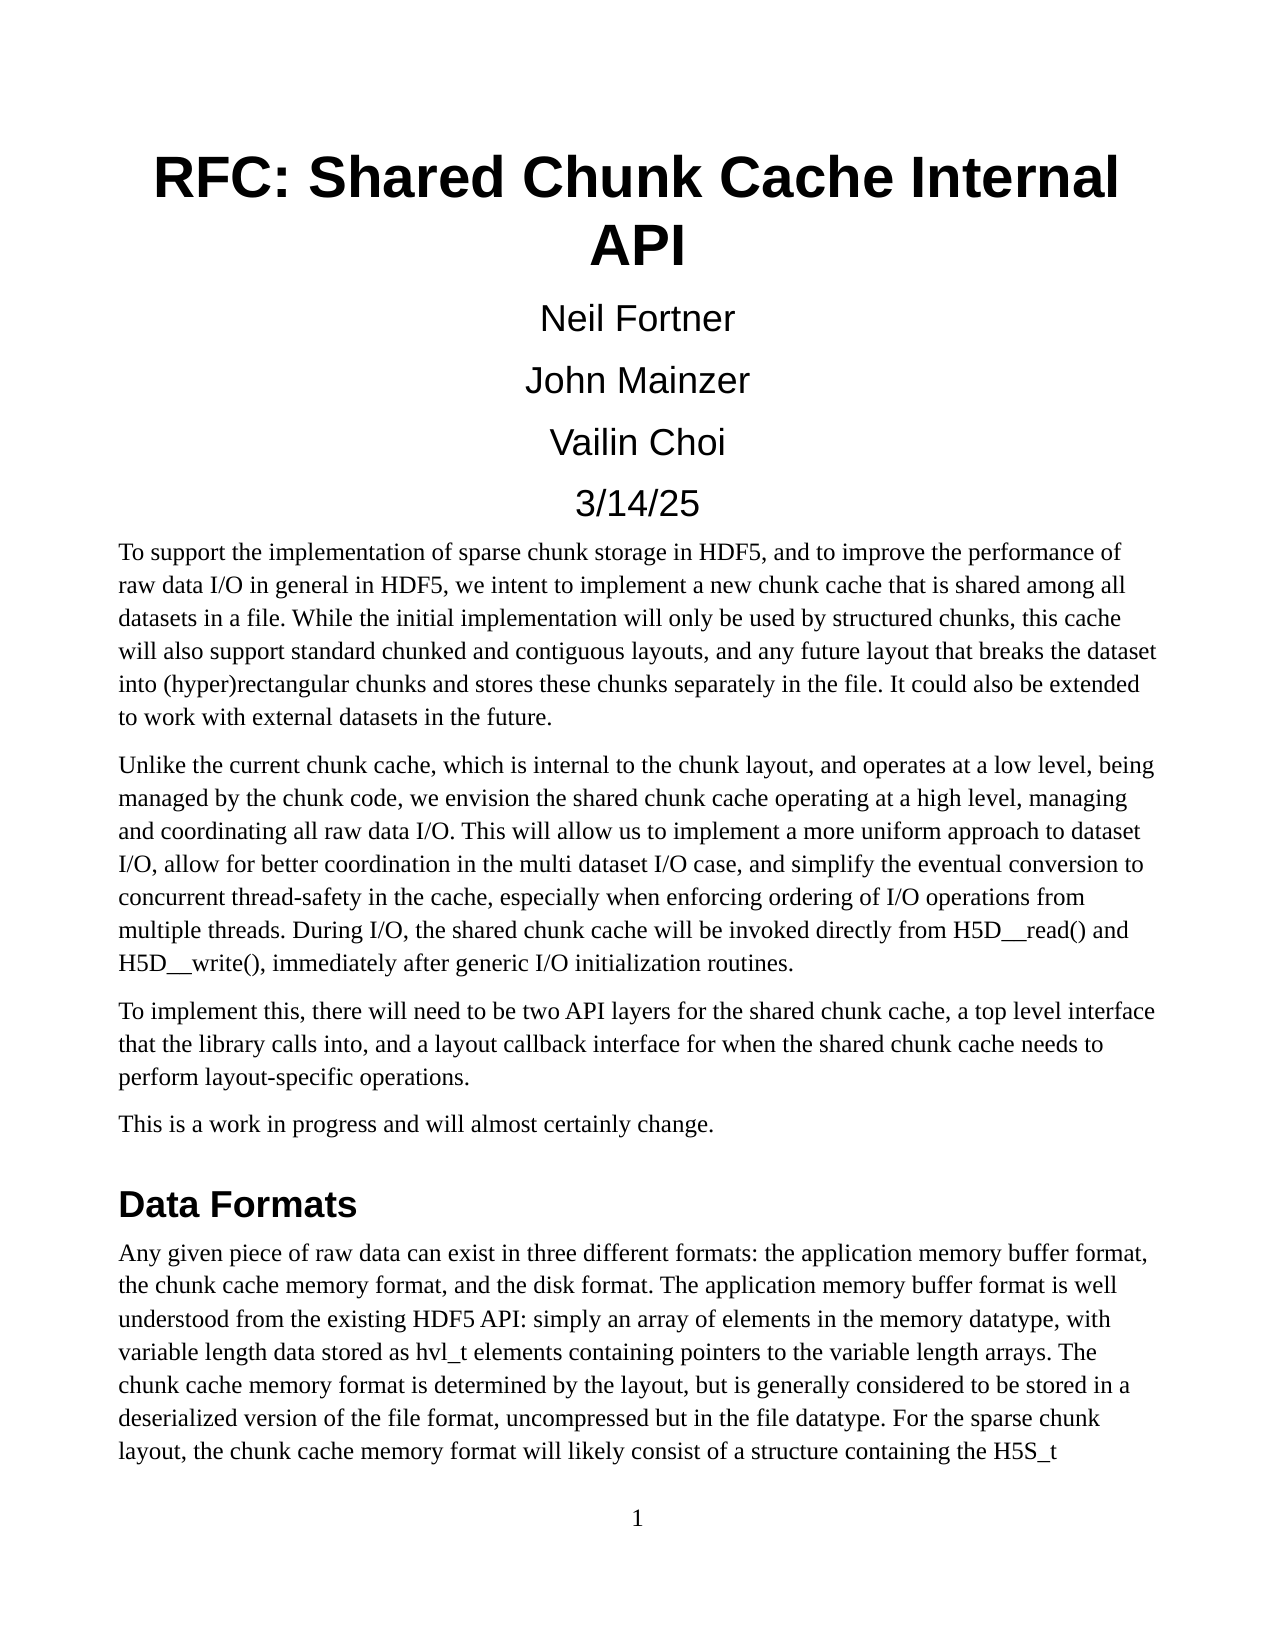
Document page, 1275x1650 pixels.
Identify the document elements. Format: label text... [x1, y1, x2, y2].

text This is a work in progress and will almost certainly change. [118, 1109, 1157, 1138]
subtitle 3/14/25 [118, 482, 1157, 525]
text To support the implementation of sparse chunk storage in HDF5, and to improve the performance of raw data I/O in general in HDF5, we intent to implement a new chunk cache that is shared among all datasets in a file. While the initial implementation will only be used by structured chunks, this cache will also support standard chunked and contiguous layouts, and any future layout that breaks the dataset into (hyper)rectangular chunks and stores these chunks separately in the file. It could also be extended to work with external datasets in the future. [118, 537, 1157, 731]
text To implement this, there will need to be two API layers for the shared chunk cache, a top level interface that the library calls into, and a layout callback interface for when the shared chunk cache needs to perform layout-specific operations. [118, 996, 1157, 1091]
text Unlike the current chunk cache, which is internal to the chunk layout, and operates at a low level, being managed by the chunk code, we envision the shared chunk cache operating at a high level, managing and coordinating all raw data I/O. This will allow us to implement a more uniform approach to dataset I/O, allow for better coordination in the multi dataset I/O case, and simplify the eventual conversion to concurrent thread-safety in the cache, especially when enforcing ordering of I/O operations from multiple threads. During I/O, the shared chunk cache will be invoked directly from H5D__read() and H5D__write(), immediately after generic I/O initialization routines. [118, 750, 1157, 977]
subtitle Data Formats [118, 1182, 1157, 1225]
subtitle John Mainzer [118, 358, 1157, 401]
subtitle Vailin Choi [118, 420, 1157, 463]
title RFC: Shared Chunk Cache Internal API [118, 143, 1157, 277]
text Any given piece of raw data can exist in three different formats: the application memory buffer format, the chunk cache memory format, and the disk format. The application memory buffer format is well understood from the existing HDF5 API: simply an array of elements in the memory datatype, with variable length data stored as hvl_t elements containing pointers to the variable length arrays. The chunk cache memory format is determined by the layout, but is generally considered to be stored in a deserialized version of the file format, uncompressed but in the file datatype. For the sparse chunk layout, the chunk cache memory format will likely consist of a structure containing the H5S_t [118, 1238, 1157, 1464]
subtitle Neil Fortner [118, 296, 1157, 339]
